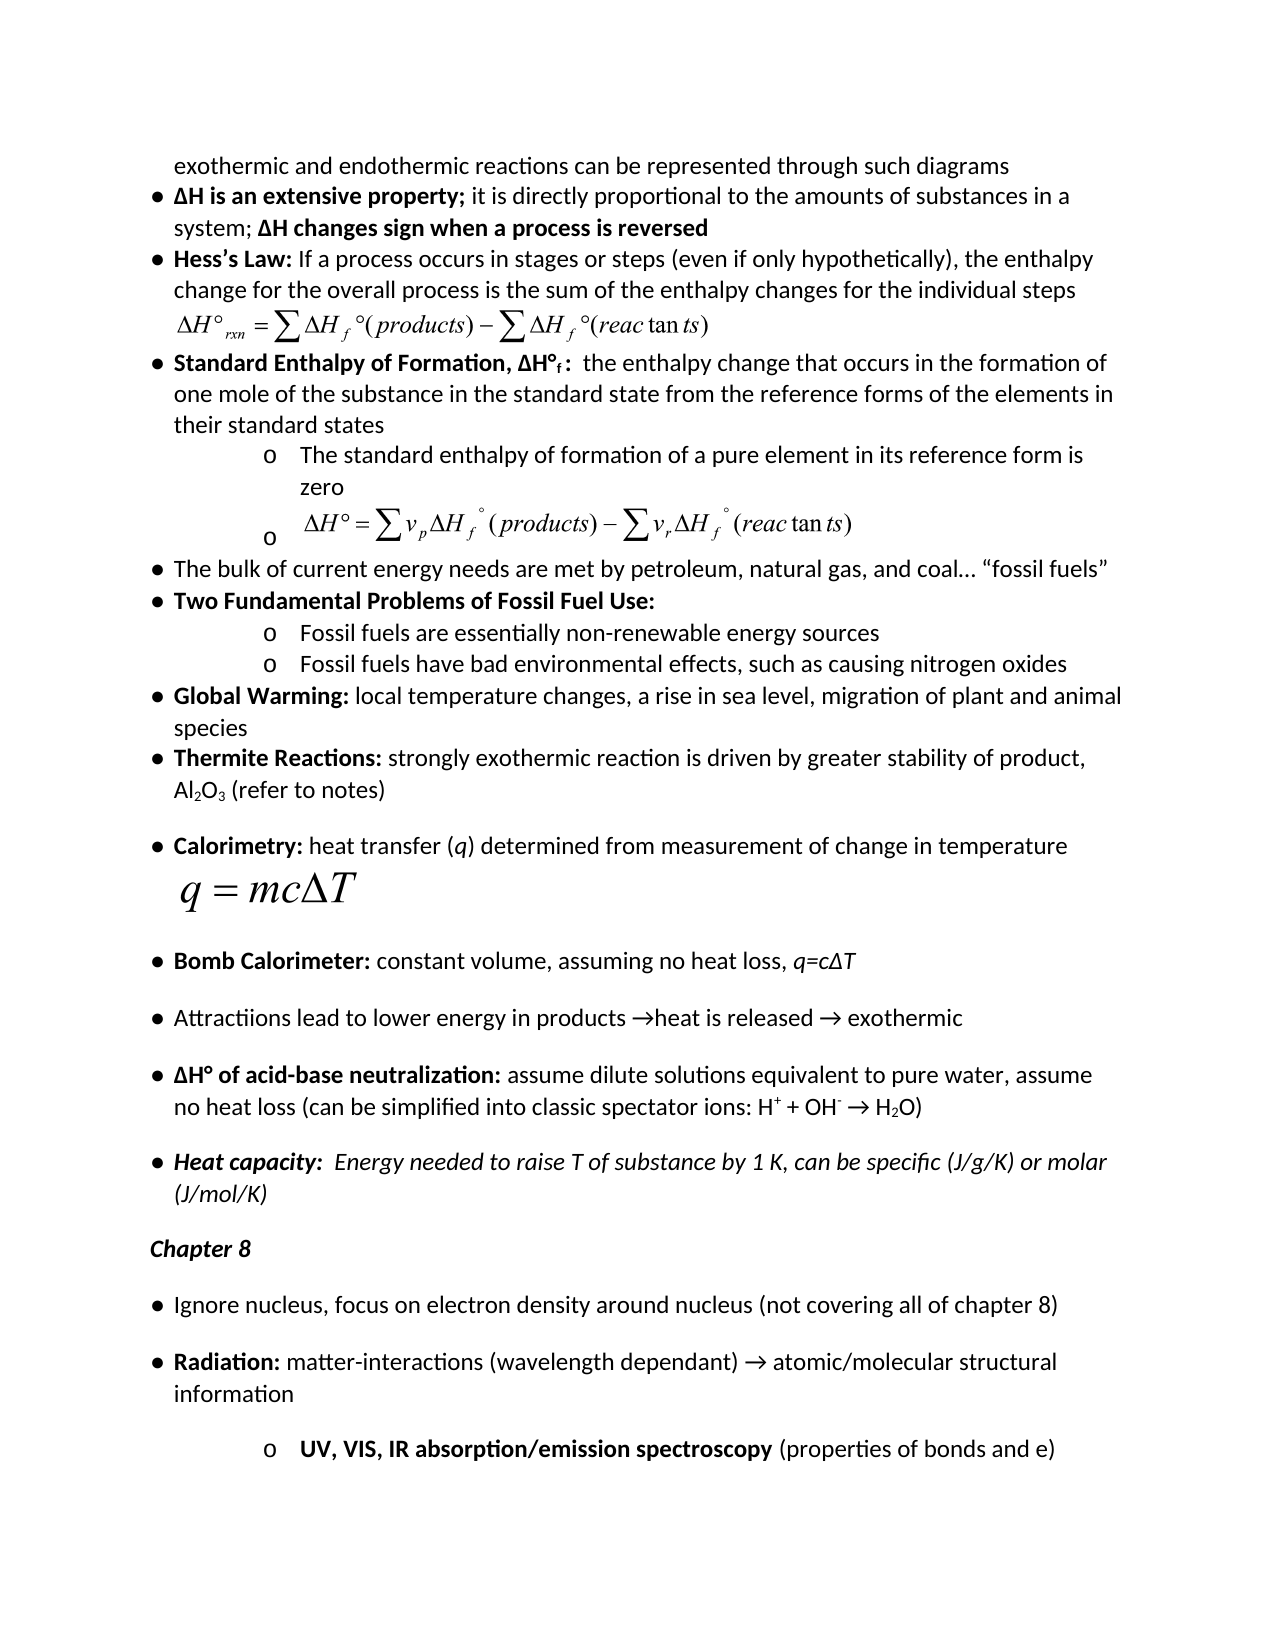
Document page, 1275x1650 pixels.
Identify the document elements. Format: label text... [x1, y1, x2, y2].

list ∆H° of acid-base neutralization: assume dilute solutions equivalent to pure water, assume no heat loss (can be simplified into classic spectator ions: H+ + OH- → H2O) [150, 1059, 1125, 1121]
list The bulk of current energy needs are met by petroleum, natural gas, and coal… “fossil fuels” [150, 553, 1125, 585]
list Radiation: matter-interactions (wavelength dependant) → atomic/molecular structural information [150, 1346, 1125, 1408]
list Calorimetry: heat transfer (q) determined from measurement of change in temperature [150, 830, 1125, 921]
picture [300, 501, 854, 546]
list Two Fundamental Problems of Fossil Fuel Use: [150, 585, 1125, 617]
list ∆H is an extensive property; it is directly proportional to the amounts of substances in a system; ∆H changes sign when a process is reversed [150, 181, 1125, 243]
list Attractiions lead to lower energy in products →heat is released → exothermic [150, 1002, 1125, 1034]
list The standard enthalpy of formation of a pure element in its reference form is zero [262, 439, 1125, 502]
list Bomb Calorimeter: constant volume, assuming no heat loss, q=c∆T [150, 946, 1125, 977]
list exothermic and endothermic reactions can be represented through such diagrams [150, 150, 1125, 181]
list Global Warming: local temperature changes, a rise in sea level, migration of plant and animal species [150, 680, 1125, 742]
list Standard Enthalpy of Formation, ∆H°f : the enthalpy change that occurs in the formation of one mole of the substance in the standard state from the reference forms of the elements in their standard states [150, 347, 1125, 439]
list Fossil fuels are essentially non-renewable energy sources [262, 617, 1125, 648]
list Fossil fuels have bad environmental effects, such as causing nitrogen oxides [262, 648, 1125, 680]
list Heat capacity: Energy needed to raise T of substance by 1 K, can be specific (J/g/K) or molar (J/mol/K) [150, 1146, 1125, 1209]
text Chapter 8 [150, 1234, 1125, 1264]
list Ignore nucleus, focus on electron density around nucleus (not covering all of chapter 8) [150, 1289, 1125, 1321]
list Hess’s Law: If a process occurs in stages or steps (even if only hypothetically), the enthalpy change for the overall process is the sum of the enthalpy changes for the individual steps [150, 243, 1125, 347]
picture [173, 861, 363, 921]
list UV, VIS, IR absorption/emission spectroscopy (properties of bonds and e) [262, 1433, 1125, 1465]
picture [173, 305, 712, 347]
list Thermite Reactions: strongly exothermic reaction is driven by greater stability of product, Al2O3 (refer to notes) [150, 742, 1125, 805]
